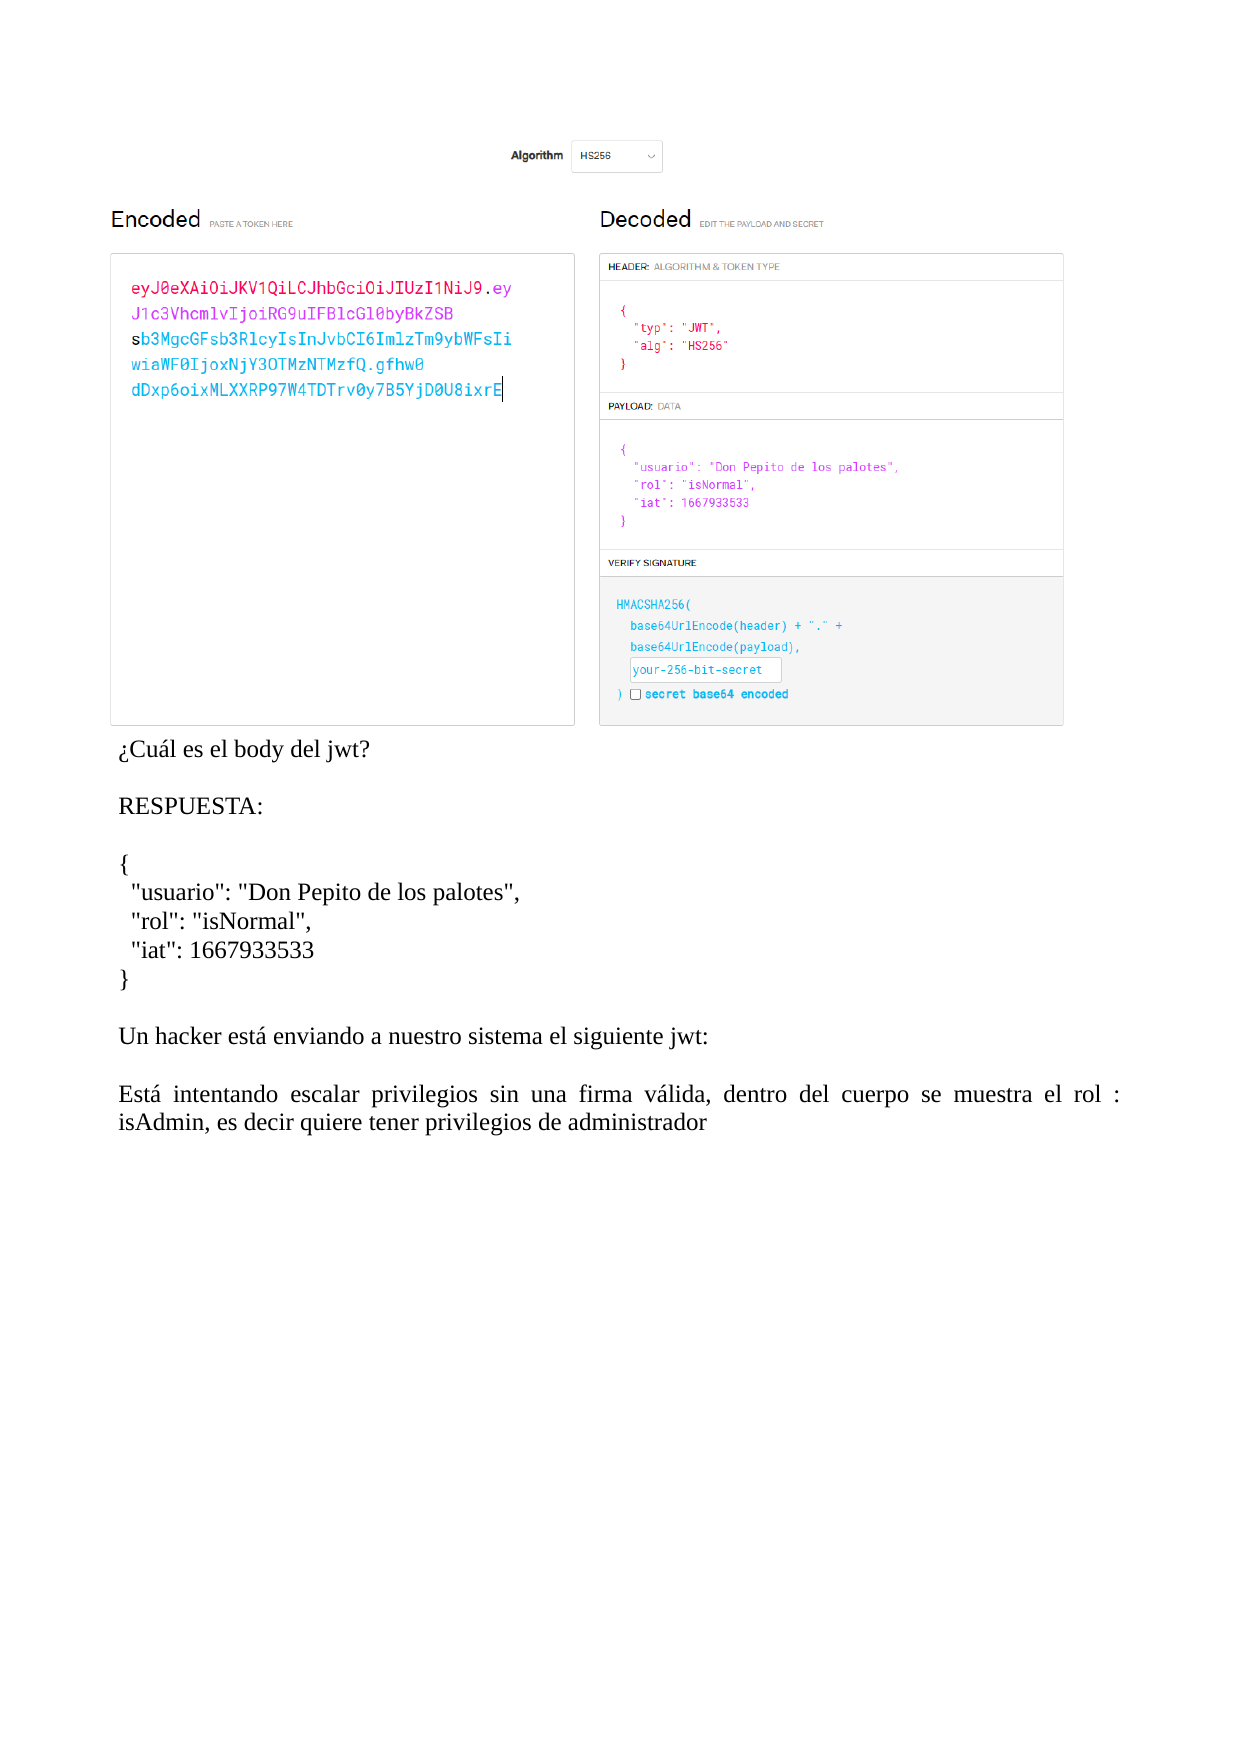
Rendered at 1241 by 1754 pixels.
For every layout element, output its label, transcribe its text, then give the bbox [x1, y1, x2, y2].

text } [118, 964, 1122, 992]
text Un hacker está enviando a nuestro sistema el siguiente jwt: [118, 1021, 1122, 1050]
text { [118, 849, 1122, 877]
text "rol": "isNormal", [118, 906, 1122, 935]
picture [75, 118, 1165, 734]
text "iat": 1667933533 [118, 935, 1122, 964]
text ¿Cuál es el body del jwt? [118, 734, 1122, 762]
text "usuario": "Don Pepito de los palotes", [118, 877, 1122, 906]
text Está intentando escalar privilegios sin una firma válida, dentro del cuerpo se muestra el rol : isAdmin, es decir quiere tener privilegios de administrador [118, 1079, 1122, 1136]
text RESPUESTA: [118, 791, 1122, 820]
